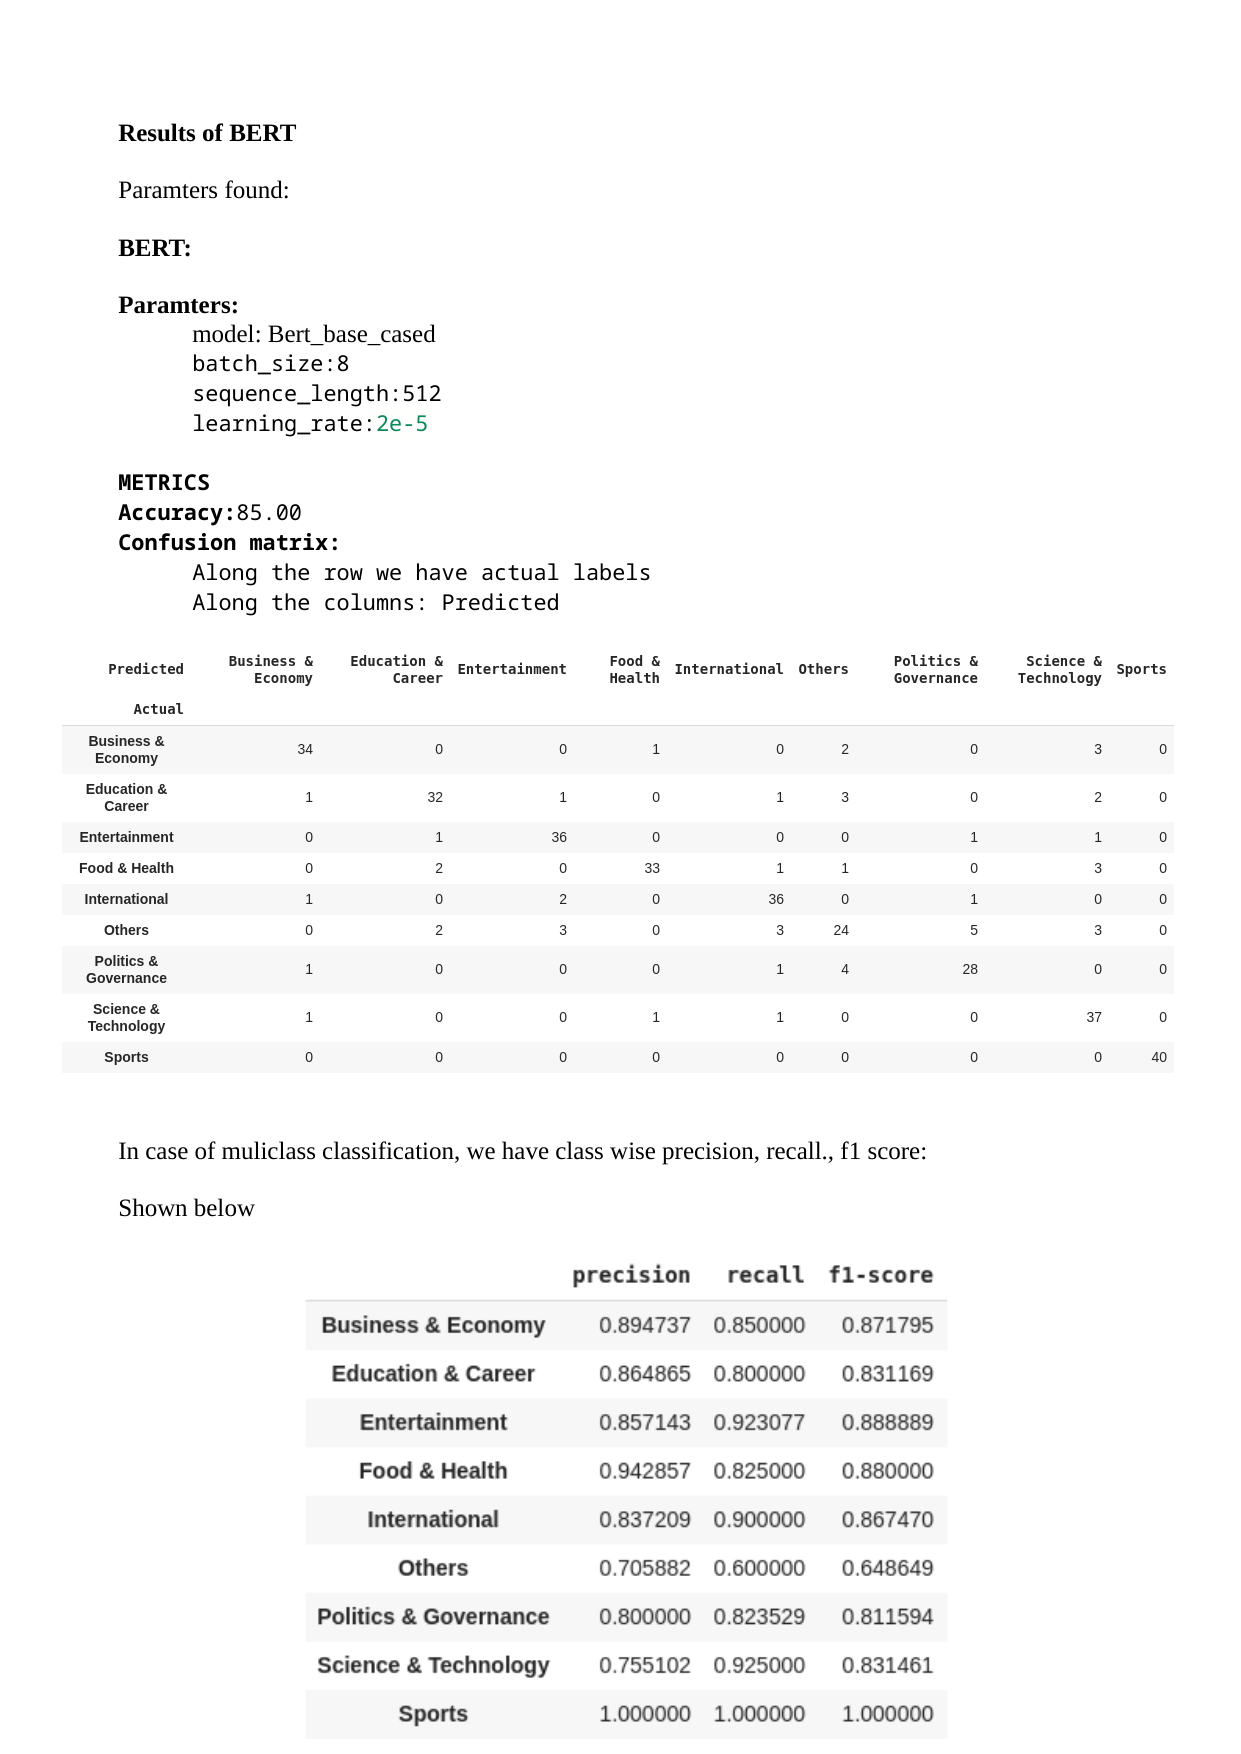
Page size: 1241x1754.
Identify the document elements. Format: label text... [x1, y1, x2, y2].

text Paramters found: [118, 176, 1122, 204]
text Shown below [118, 1193, 1122, 1222]
text Paramters: [118, 291, 1122, 319]
picture [52, 646, 1188, 1078]
text Results of BERT [118, 118, 1122, 147]
text sequence_length:512 [118, 378, 1122, 408]
text Confusion matrix: [118, 527, 1122, 557]
text batch_size:8 [118, 348, 1122, 378]
text Accuracy:85.00 [118, 497, 1122, 527]
text METRICS [118, 467, 1122, 497]
picture [292, 1250, 948, 1739]
text Along the columns: Predicted [118, 586, 1122, 616]
text BERT: [118, 233, 1122, 262]
text In case of muliclass classification, we have class wise precision, recall., f1 score: [118, 1136, 1122, 1164]
text learning_rate:2e-5 [118, 408, 1122, 437]
text model: Bert_base_cased [118, 319, 1122, 348]
text Along the row we have actual labels [118, 557, 1122, 586]
